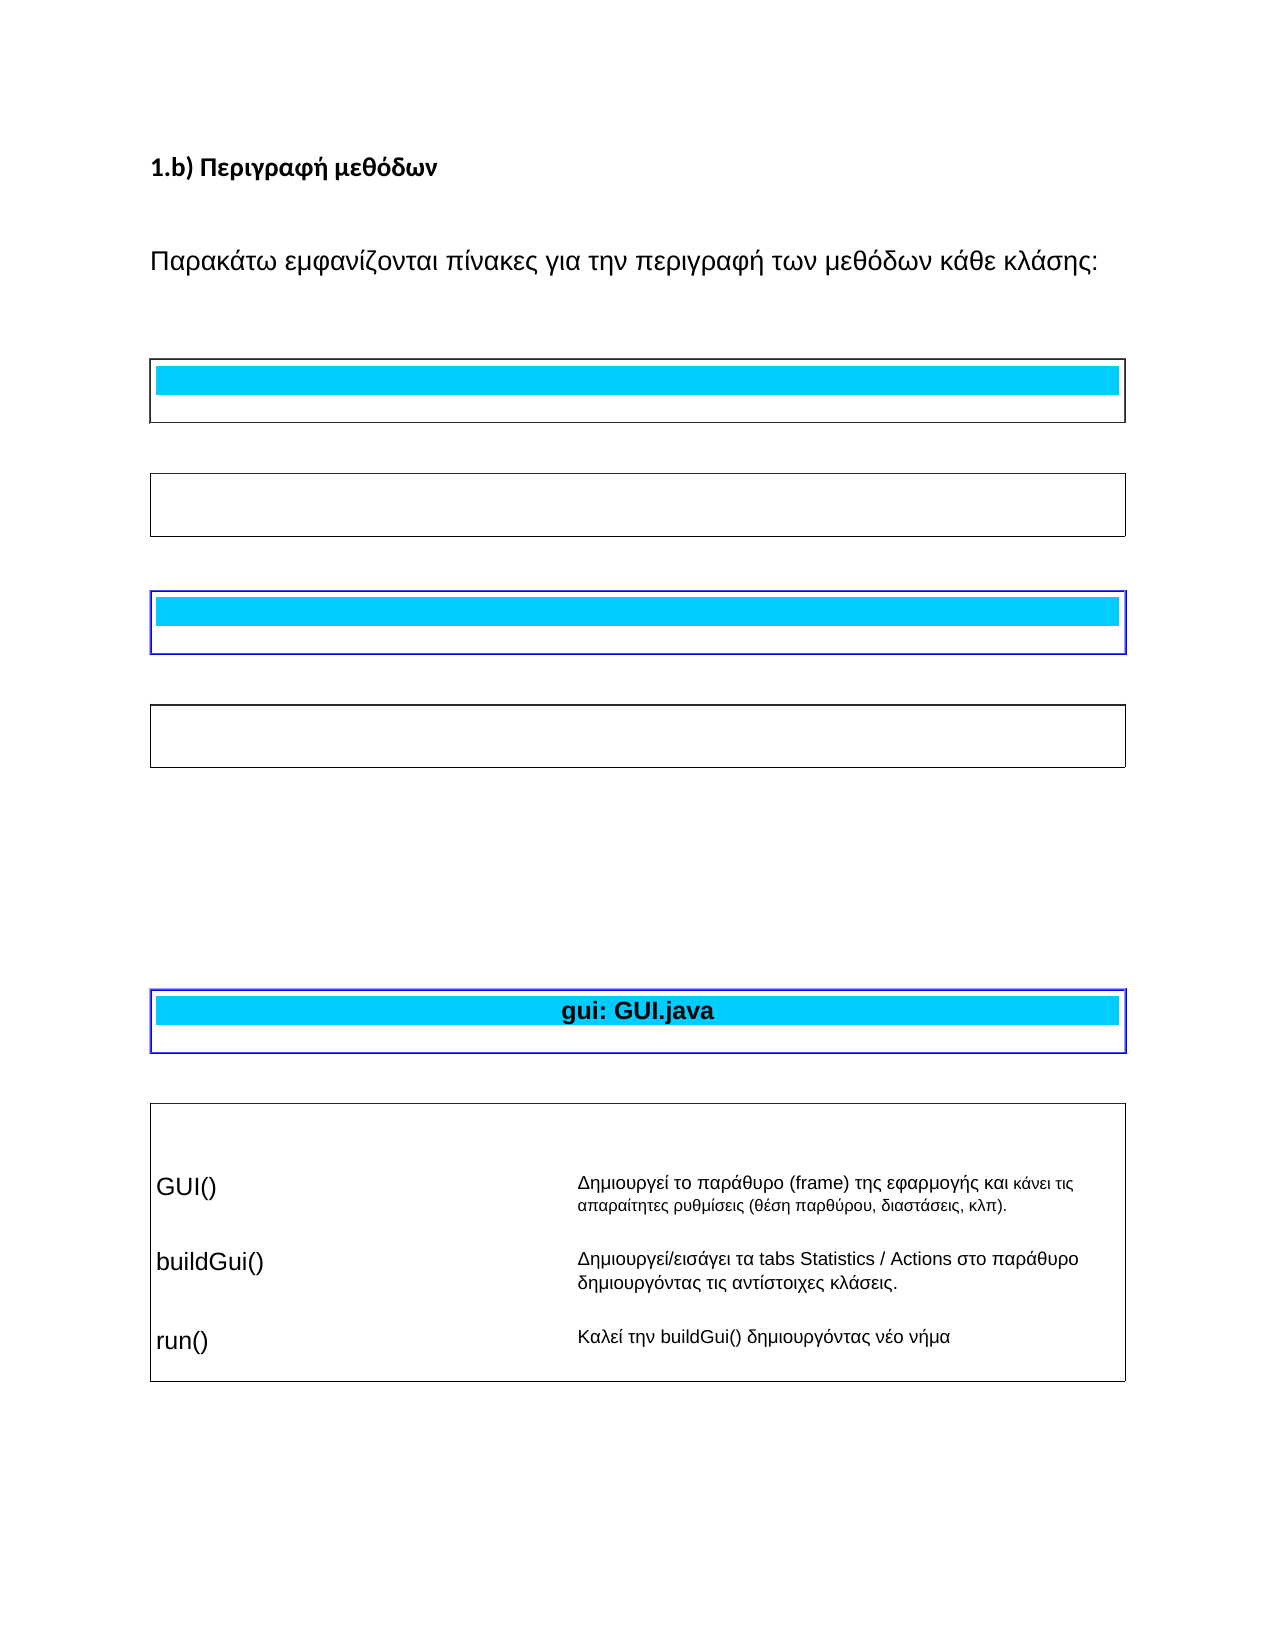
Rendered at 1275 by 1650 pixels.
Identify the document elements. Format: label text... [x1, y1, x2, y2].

subtitle 1.b) Περιγραφή μεθόδων [150, 150, 1125, 183]
table_header [572, 1105, 1125, 1166]
table_cell Καλεί την buildGui() δημιουργόντας νέο νήμα [572, 1320, 1125, 1381]
table_header [151, 1105, 572, 1166]
table_header [638, 475, 1125, 536]
table_cell buildGui() [151, 1242, 572, 1320]
table_header [151, 707, 637, 767]
text Παρακάτω εμφανίζονται πίνακες για την περιγραφή των μεθόδων κάθε κλάσης: [150, 245, 1125, 276]
table_cell Δημιουργεί το παράθυρο (frame) της εφαρμογής και κάνει τις απαραίτητες ρυθμίσεις (θέση παρθύρου, διαστάσεις, κλπ). [572, 1166, 1125, 1242]
table_header gui: GUI.java [152, 991, 1124, 1051]
table_header [638, 707, 1125, 767]
table_header [152, 361, 1124, 421]
table_cell Δημιουργεί/εισάγει τα tabs Statistics / Actions στο παράθυρο δημιουργόντας τις αντίστοιχες κλάσεις. [572, 1242, 1125, 1320]
table_header [151, 475, 637, 536]
table_cell run() [151, 1320, 572, 1381]
table_cell GUI() [151, 1166, 572, 1242]
table_header [152, 592, 1124, 653]
